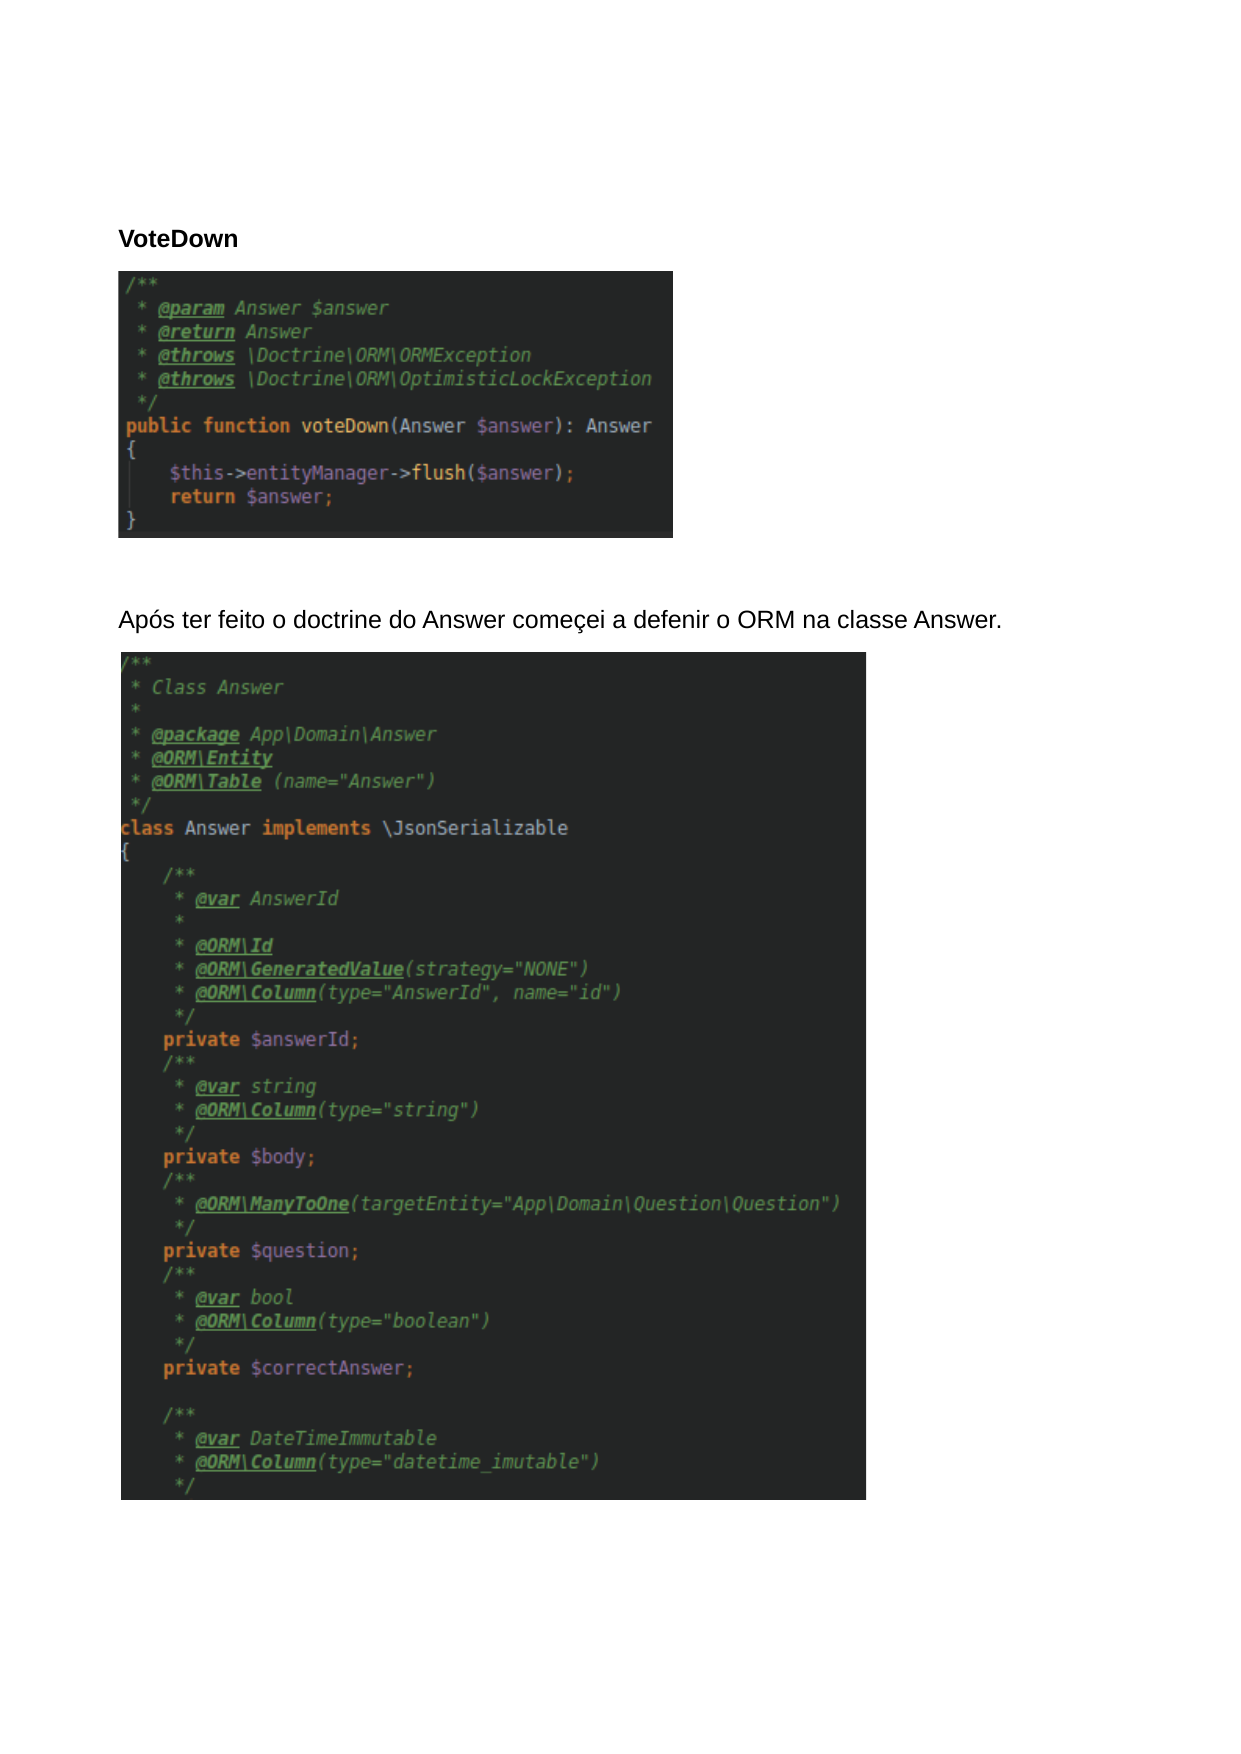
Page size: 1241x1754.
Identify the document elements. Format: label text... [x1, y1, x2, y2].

text VoteDown [118, 224, 1122, 253]
text Após ter feito o doctrine do Answer começei a defenir o ORM na classe Answer. [118, 605, 1122, 633]
picture [121, 652, 867, 1500]
picture [118, 271, 673, 538]
